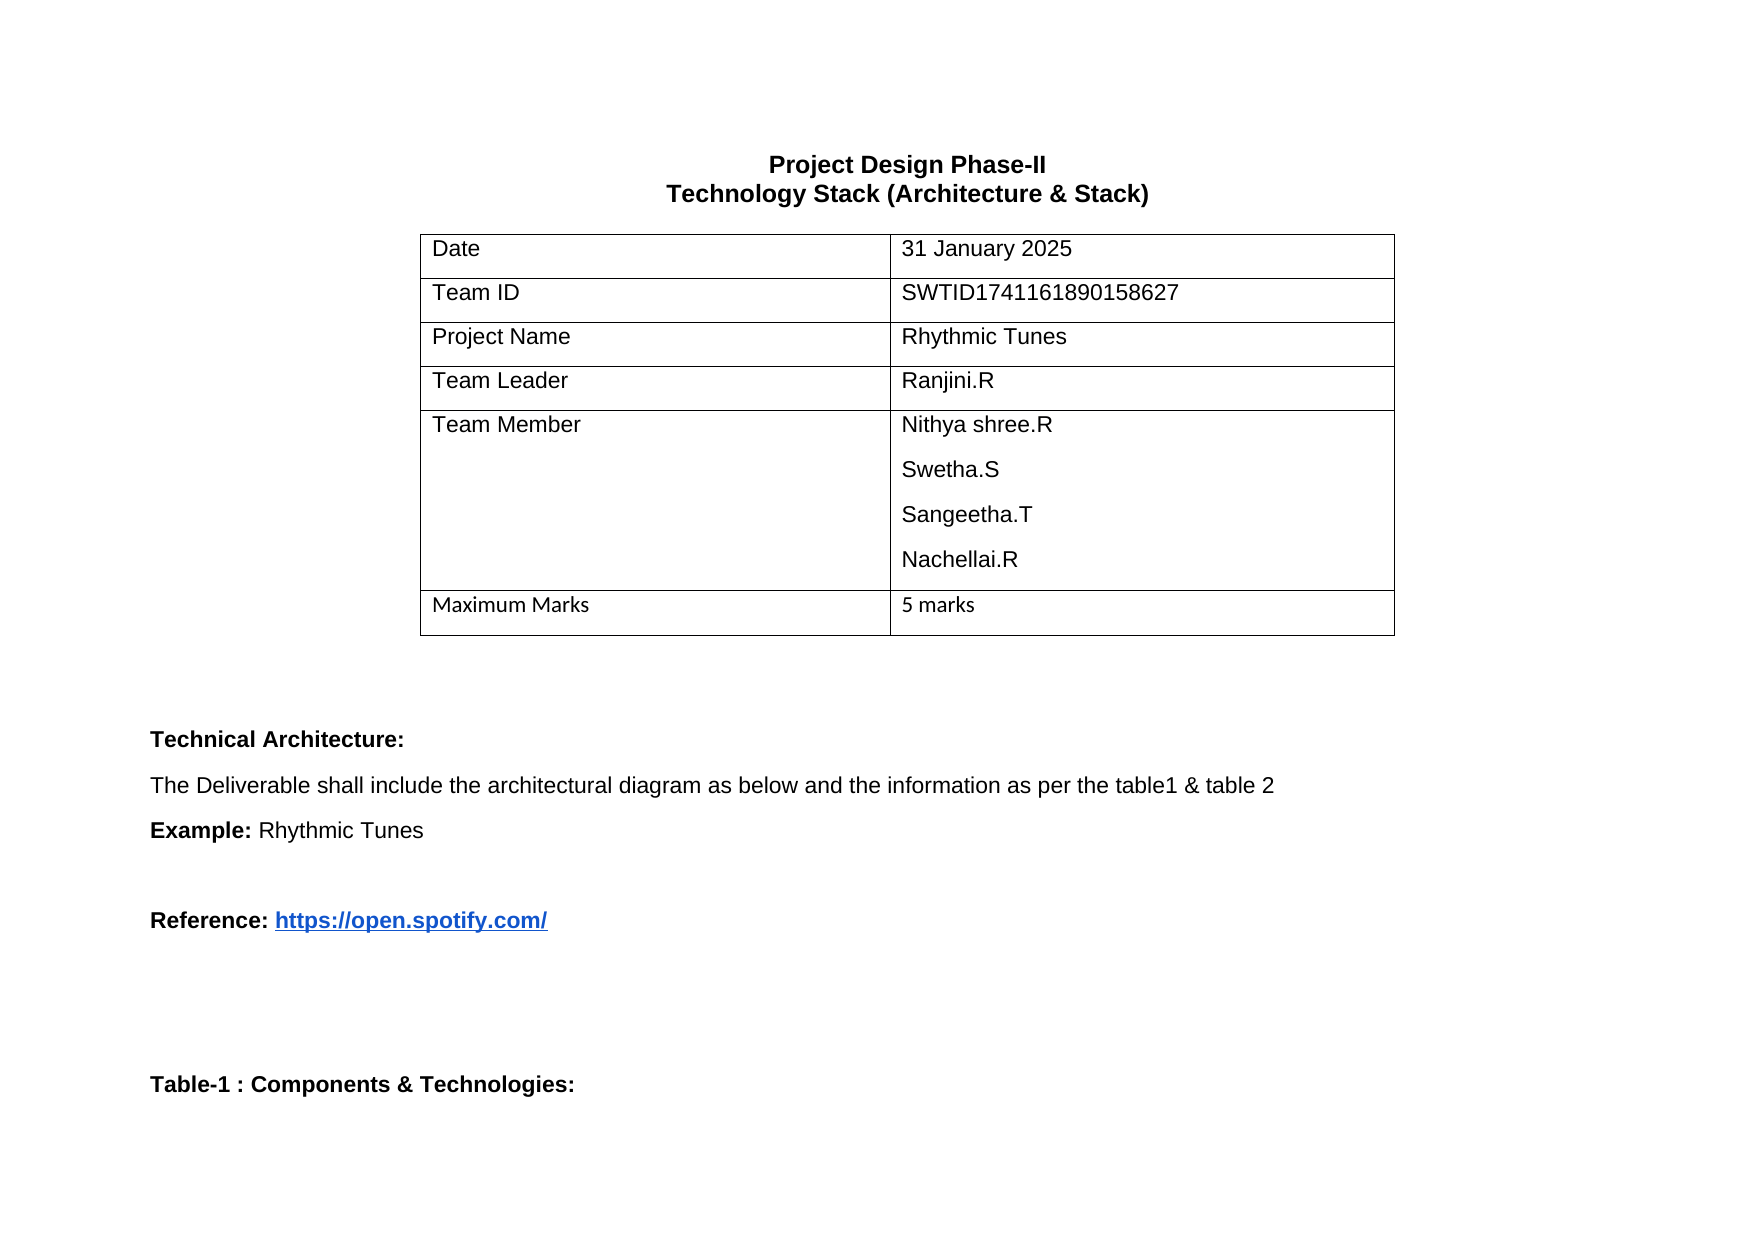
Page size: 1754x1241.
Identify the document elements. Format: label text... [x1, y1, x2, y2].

text Project Design Phase-II [150, 150, 1665, 179]
text Reference: https://open.spotify.com/ [150, 907, 1665, 933]
text Table-1 : Components & Technologies: [150, 1071, 1665, 1097]
table_cell Team ID [421, 279, 890, 322]
text Technology Stack (Architecture & Stack) [150, 179, 1665, 207]
table_header Date [421, 235, 890, 278]
table_cell Nithya shree.R Swetha.S Sangeetha.T Nachellai.R [891, 411, 1394, 589]
table_cell Project Name [421, 323, 890, 366]
table_cell Rhythmic Tunes [891, 323, 1394, 366]
table_cell SWTID1741161890158627 [891, 279, 1394, 322]
table_cell Team Leader [421, 367, 890, 410]
table_cell Ranjini.R [891, 367, 1394, 410]
text Technical Architecture: [150, 726, 1665, 753]
table_header 31 January 2025 [891, 235, 1394, 278]
text The Deliverable shall include the architectural diagram as below and the information as per the table1 & table 2 [150, 772, 1665, 798]
table_cell Maximum Marks [421, 591, 890, 635]
table_cell Team Member [421, 411, 890, 589]
text Example: Rhythmic Tunes [150, 817, 1665, 843]
table_cell 5 marks [891, 591, 1394, 635]
